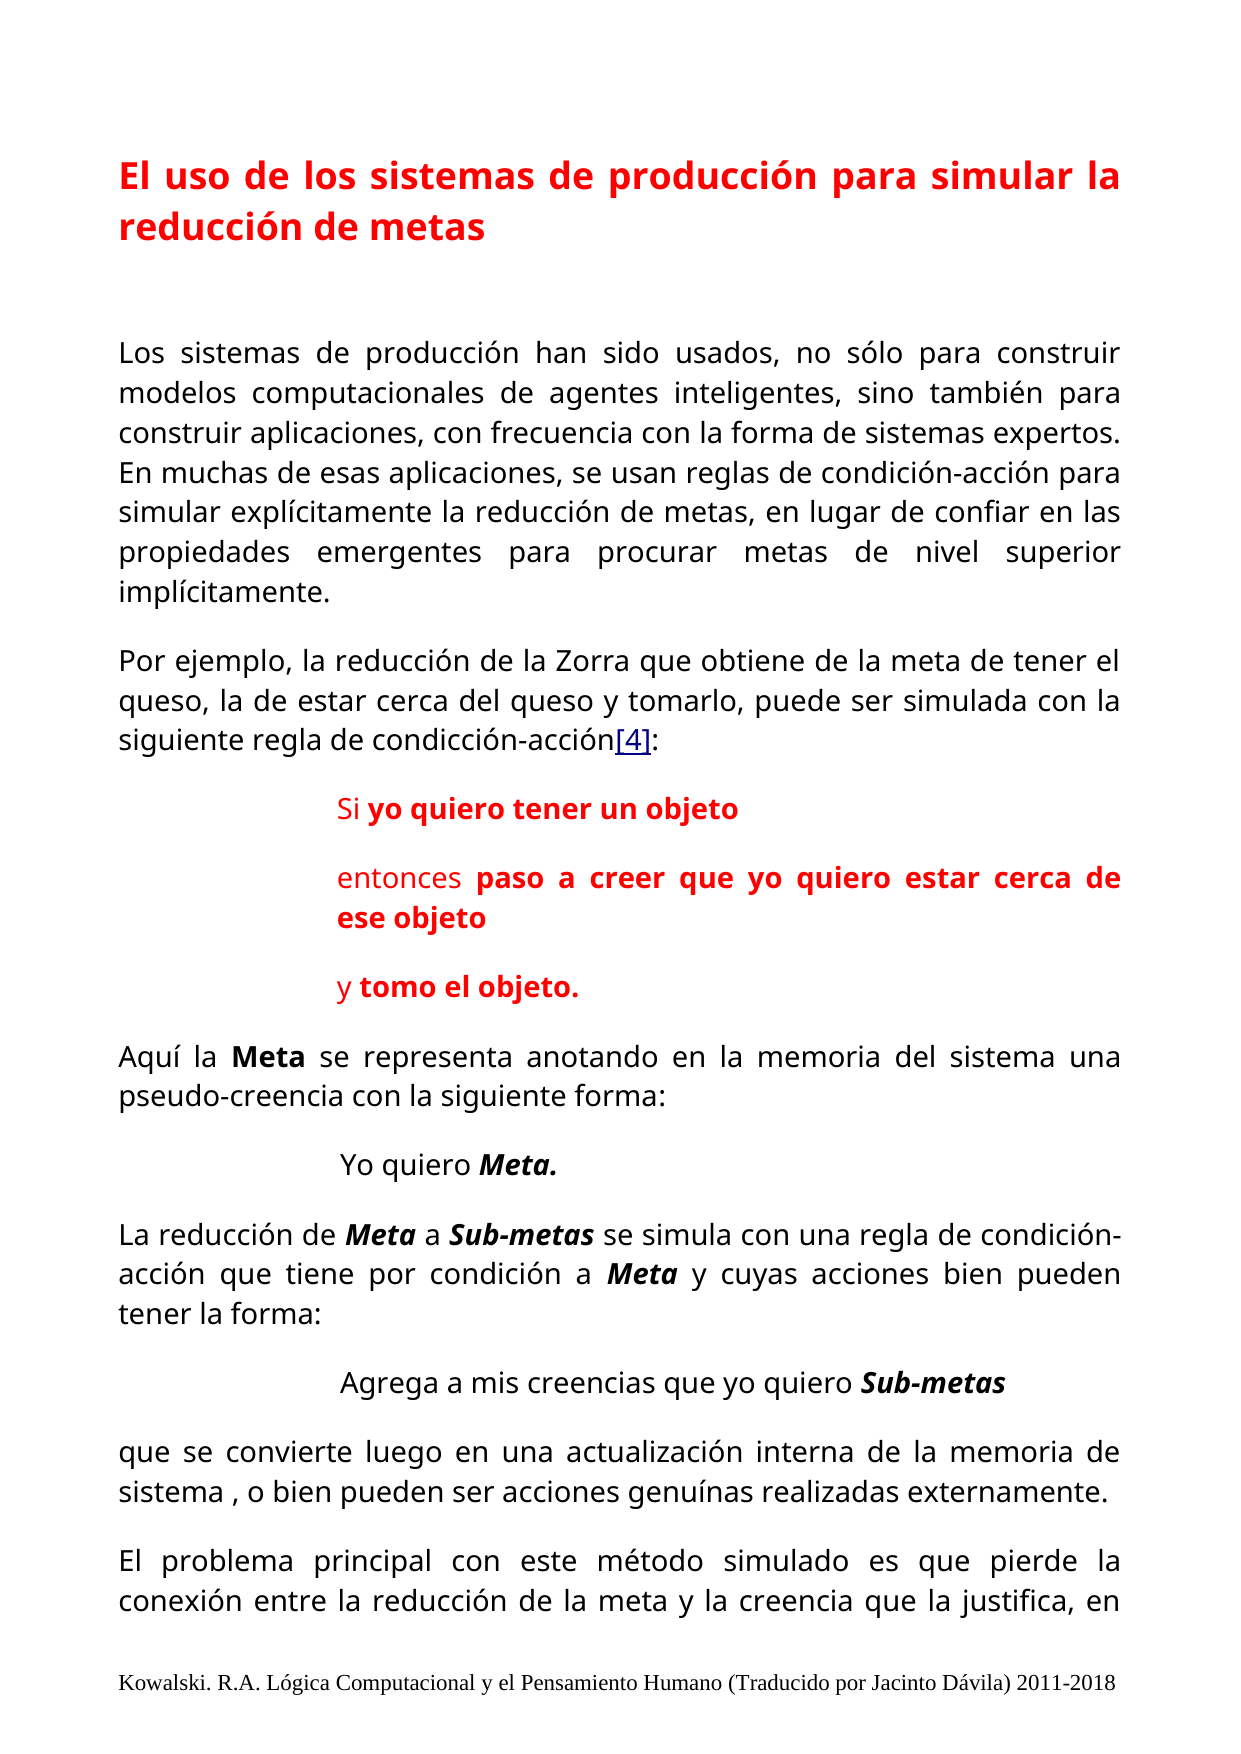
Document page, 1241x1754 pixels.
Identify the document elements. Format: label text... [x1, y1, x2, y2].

text y tomo el objeto. [337, 967, 1122, 1006]
text Agrega a mis creencias que yo quiero Sub-metas [340, 1362, 1122, 1402]
text entonces paso a creer que yo quiero estar cerca de ese objeto [337, 858, 1122, 937]
text que se convierte luego en una actualización interna de la memoria de sistema , o bien pueden ser acciones genuínas realizadas externamente. [118, 1432, 1122, 1511]
text La reducción de Meta a Sub-metas se simula con una regla de condición-acción que tiene por condición a Meta y cuyas acciones bien pueden tener la forma: [118, 1214, 1122, 1333]
text El problema principal con este método simulado es que pierde la conexión entre la reducción de la meta y la creencia que la justifica, en [118, 1540, 1122, 1620]
text Los sistemas de producción han sido usados, no sólo para construir modelos computacionales de agentes inteligentes, sino también para construir aplicaciones, con frecuencia con la forma de sistemas expertos. En muchas de esas aplicaciones, se usan reglas de condición-acción para simular explícitamente la reducción de metas, en lugar de confiar en las propiedades emergentes para procurar metas de nivel superior implícitamente. [118, 333, 1122, 611]
text Si yo quiero tener un objeto [337, 789, 1122, 828]
text Aquí la Meta se representa anotando en la memoria del sistema una pseudo-creencia con la siguiente forma: [118, 1036, 1122, 1115]
text Yo quiero Meta. [340, 1145, 1122, 1184]
subtitle El uso de los sistemas de producción para simular la reducción de metas [118, 149, 1122, 251]
text Por ejemplo, la reducción de la Zorra que obtiene de la meta de tener el queso, la de estar cerca del queso y tomarlo, puede ser simulada con la siguiente regla de condicción-acción[4]: [118, 640, 1122, 759]
